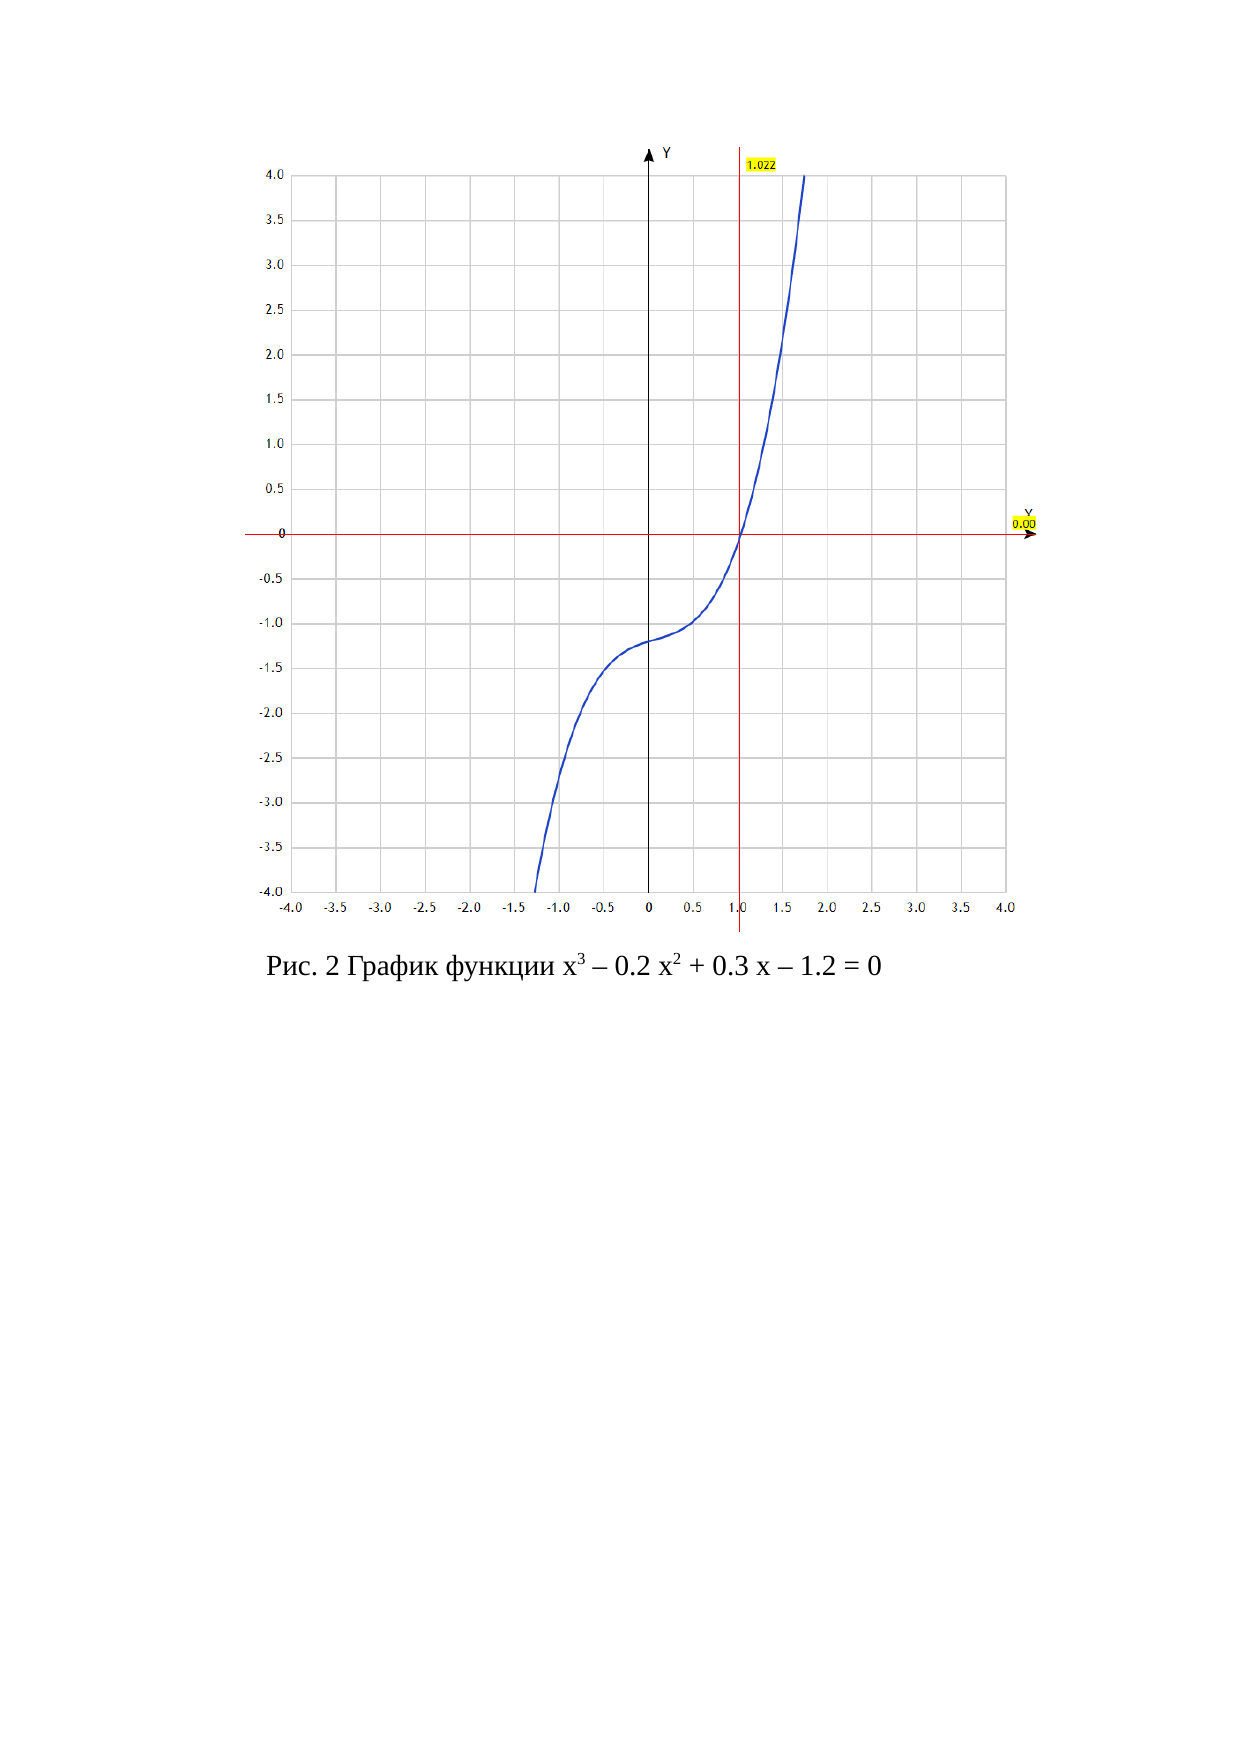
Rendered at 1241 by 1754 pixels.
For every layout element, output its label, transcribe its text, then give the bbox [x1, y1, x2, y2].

text Рис. 2 График функции x3 – 0.2 x2 + 0.3 x – 1.2 = 0 [192, 118, 1122, 1032]
picture [245, 147, 1037, 932]
